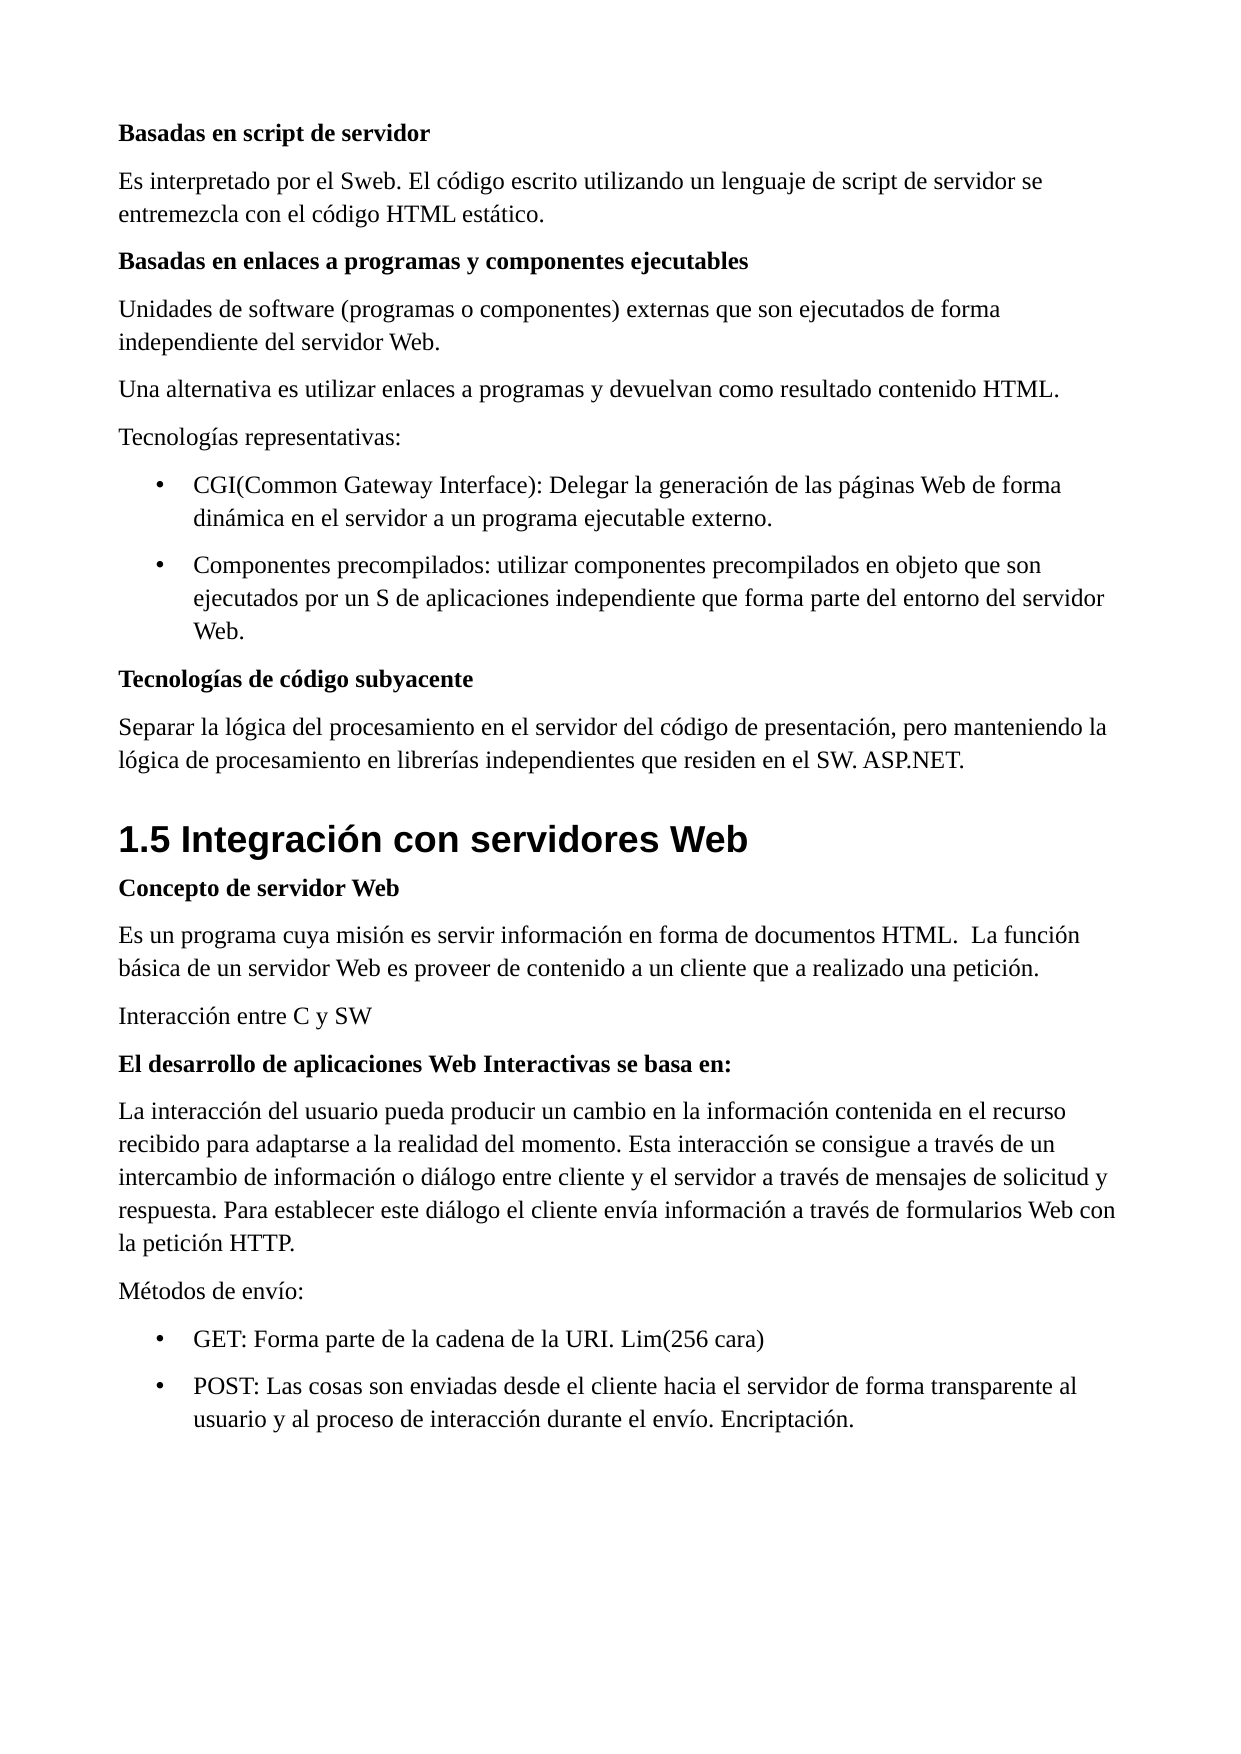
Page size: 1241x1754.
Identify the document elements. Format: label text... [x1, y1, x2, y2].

text Separar la lógica del procesamiento en el servidor del código de presentación, pero manteniendo la lógica de procesamiento en librerías independientes que residen en el SW. ASP.NET. [118, 712, 1122, 773]
text Basadas en enlaces a programas y componentes ejecutables [118, 246, 1122, 275]
text Métodos de envío: [118, 1276, 1122, 1305]
list CGI(Common Gateway Interface): Delegar la generación de las páginas Web de forma dinámica en el servidor a un programa ejecutable externo. [156, 470, 1122, 532]
text Es interpretado por el Sweb. El código escrito utilizando un lenguaje de script de servidor se entremezcla con el código HTML estático. [118, 166, 1122, 227]
text Interacción entre C y SW [118, 1001, 1122, 1030]
list POST: Las cosas son enviadas desde el cliente hacia el servidor de forma transparente al usuario y al proceso de interacción durante el envío. Encriptación. [156, 1371, 1122, 1433]
list GET: Forma parte de la cadena de la URI. Lim(256 cara) [156, 1324, 1122, 1352]
text El desarrollo de aplicaciones Web Interactivas se basa en: [118, 1049, 1122, 1077]
text Tecnologías representativas: [118, 422, 1122, 451]
text La interacción del usuario pueda producir un cambio en la información contenida en el recurso recibido para adaptarse a la realidad del momento. Esta interacción se consigue a través de un intercambio de información o diálogo entre cliente y el servidor a través de mensajes de solicitud y respuesta. Para establecer este diálogo el cliente envía información a través de formularios Web con la petición HTTP. [118, 1096, 1122, 1257]
list Componentes precompilados: utilizar componentes precompilados en objeto que son ejecutados por un S de aplicaciones independiente que forma parte del entorno del servidor Web. [156, 550, 1122, 645]
subtitle 1.5 Integración con servidores Web [118, 817, 1122, 860]
text Es un programa cuya misión es servir información en forma de documentos HTML. La función básica de un servidor Web es proveer de contenido a un cliente que a realizado una petición. [118, 921, 1122, 982]
text Tecnologías de código subyacente [118, 664, 1122, 693]
text Basadas en script de servidor [118, 118, 1122, 147]
text Una alternativa es utilizar enlaces a programas y devuelvan como resultado contenido HTML. [118, 374, 1122, 403]
text Unidades de software (programas o componentes) externas que son ejecutados de forma independiente del servidor Web. [118, 294, 1122, 356]
text Concepto de servidor Web [118, 873, 1122, 902]
